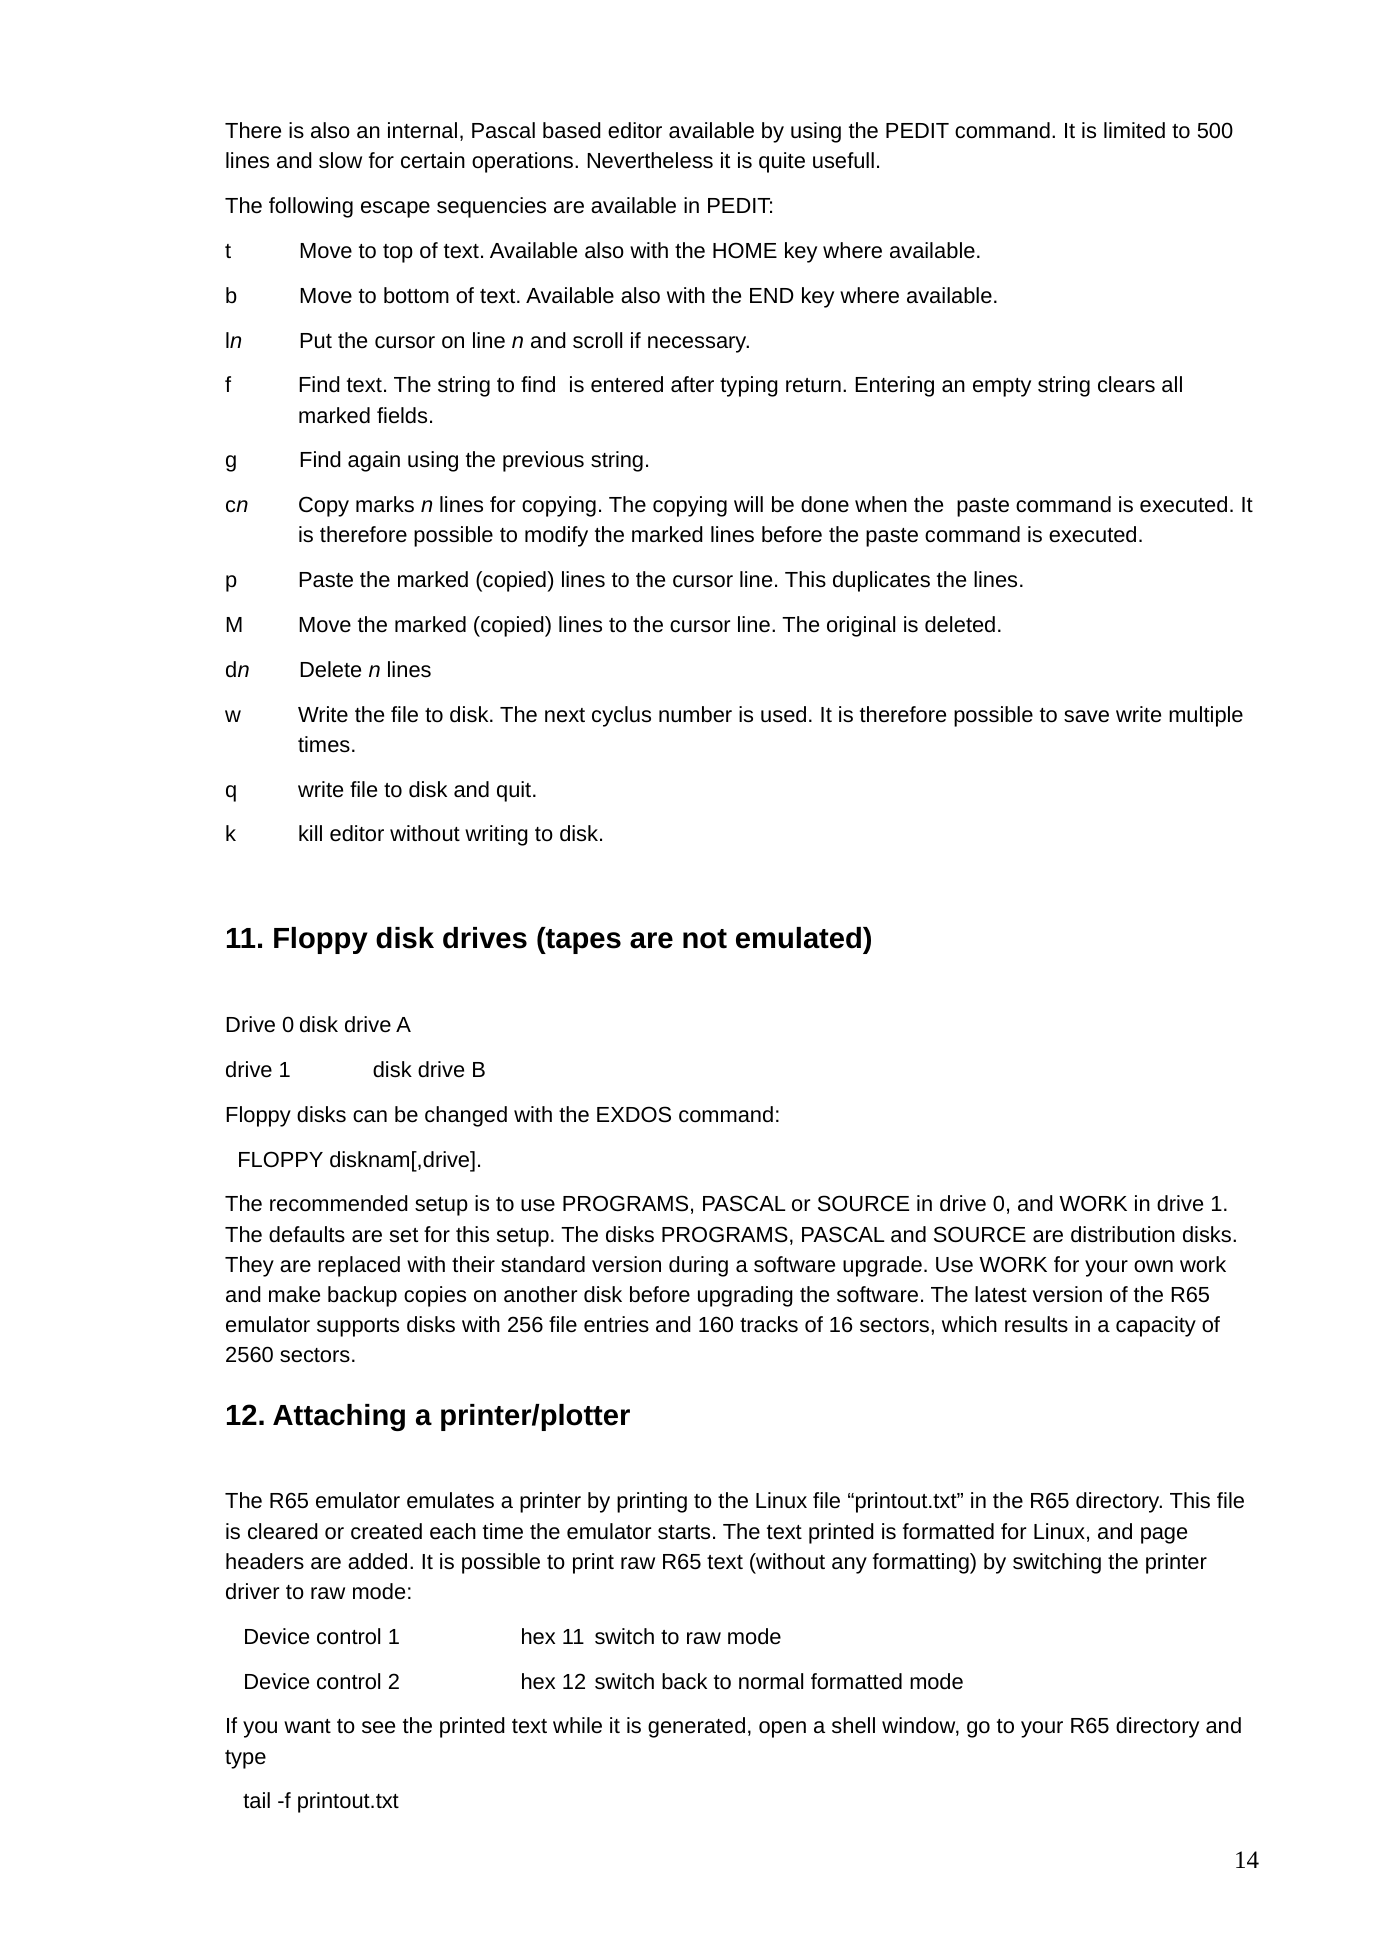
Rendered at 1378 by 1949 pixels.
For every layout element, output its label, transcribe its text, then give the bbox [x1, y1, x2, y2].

text Drive 0 disk drive A [225, 1012, 1259, 1037]
text ln Put the cursor on line n and scroll if necessary. [225, 327, 1259, 353]
text g Find again using the previous string. [225, 447, 1259, 472]
subtitle 11. Floppy disk drives (tapes are not emulated) [225, 921, 1259, 955]
text Floppy disks can be changed with the EXDOS command: [225, 1102, 1259, 1127]
text b Move to bottom of text. Available also with the END key where available. [225, 283, 1259, 308]
text The following escape sequencies are available in PEDIT: [225, 193, 1259, 218]
text drive 1 disk drive B [225, 1057, 1259, 1082]
subtitle 12. Attaching a printer/plotter [225, 1397, 1259, 1431]
text The recommended setup is to use PROGRAMS, PASCAL or SOURCE in drive 0, and WORK in drive 1. The defaults are set for this setup. The disks PROGRAMS, PASCAL and SOURCE are distribution disks. They are replaced with their standard version during a software upgrade. Use WORK for your own work and make backup copies on another disk before upgrading the software. The latest version of the R65 emulator supports disks with 256 file entries and 160 tracks of 16 sectors, which results in a capacity of 2560 sectors. [225, 1191, 1259, 1367]
text The R65 emulator emulates a printer by printing to the Linux file “printout.txt” in the R65 directory. This file is cleared or created each time the emulator starts. The text printed is formatted for Linux, and page headers are added. It is possible to print raw R65 text (without any formatting) by switching the printer driver to raw mode: [225, 1488, 1259, 1604]
text If you want to see the printed text while it is generated, open a shell window, go to your R65 directory and type [225, 1713, 1259, 1769]
text p Paste the marked (copied) lines to the cursor line. This duplicates the lines. [225, 567, 1259, 592]
text Device control 2 hex 12 switch back to normal formatted mode [225, 1668, 1259, 1694]
text Device control 1 hex 11 switch to raw mode [225, 1624, 1259, 1649]
text M Move the marked (copied) lines to the cursor line. The original is deleted. [225, 612, 1259, 637]
text f Find text. The string to find is entered after typing return. Entering an empty string clears all marked fields. [225, 372, 1259, 428]
text There is also an internal, Pascal based editor available by using the PEDIT command. It is limited to 500 lines and slow for certain operations. Nevertheless it is quite usefull. [225, 118, 1259, 173]
text FLOPPY disknam[,drive]. [225, 1146, 1259, 1172]
text cn Copy marks n lines for copying. The copying will be done when the paste command is executed. It is therefore possible to modify the marked lines before the paste command is executed. [225, 492, 1259, 547]
text w Write the file to disk. The next cyclus number is used. It is therefore possible to save write multiple times. [225, 701, 1259, 757]
text q write file to disk and quit. [225, 776, 1259, 802]
text t Move to top of text. Available also with the HOME key where available. [225, 238, 1259, 263]
text tail -f printout.txt [225, 1788, 1259, 1813]
text k kill editor without writing to disk. [225, 821, 1259, 846]
text dn Delete n lines [225, 657, 1259, 682]
